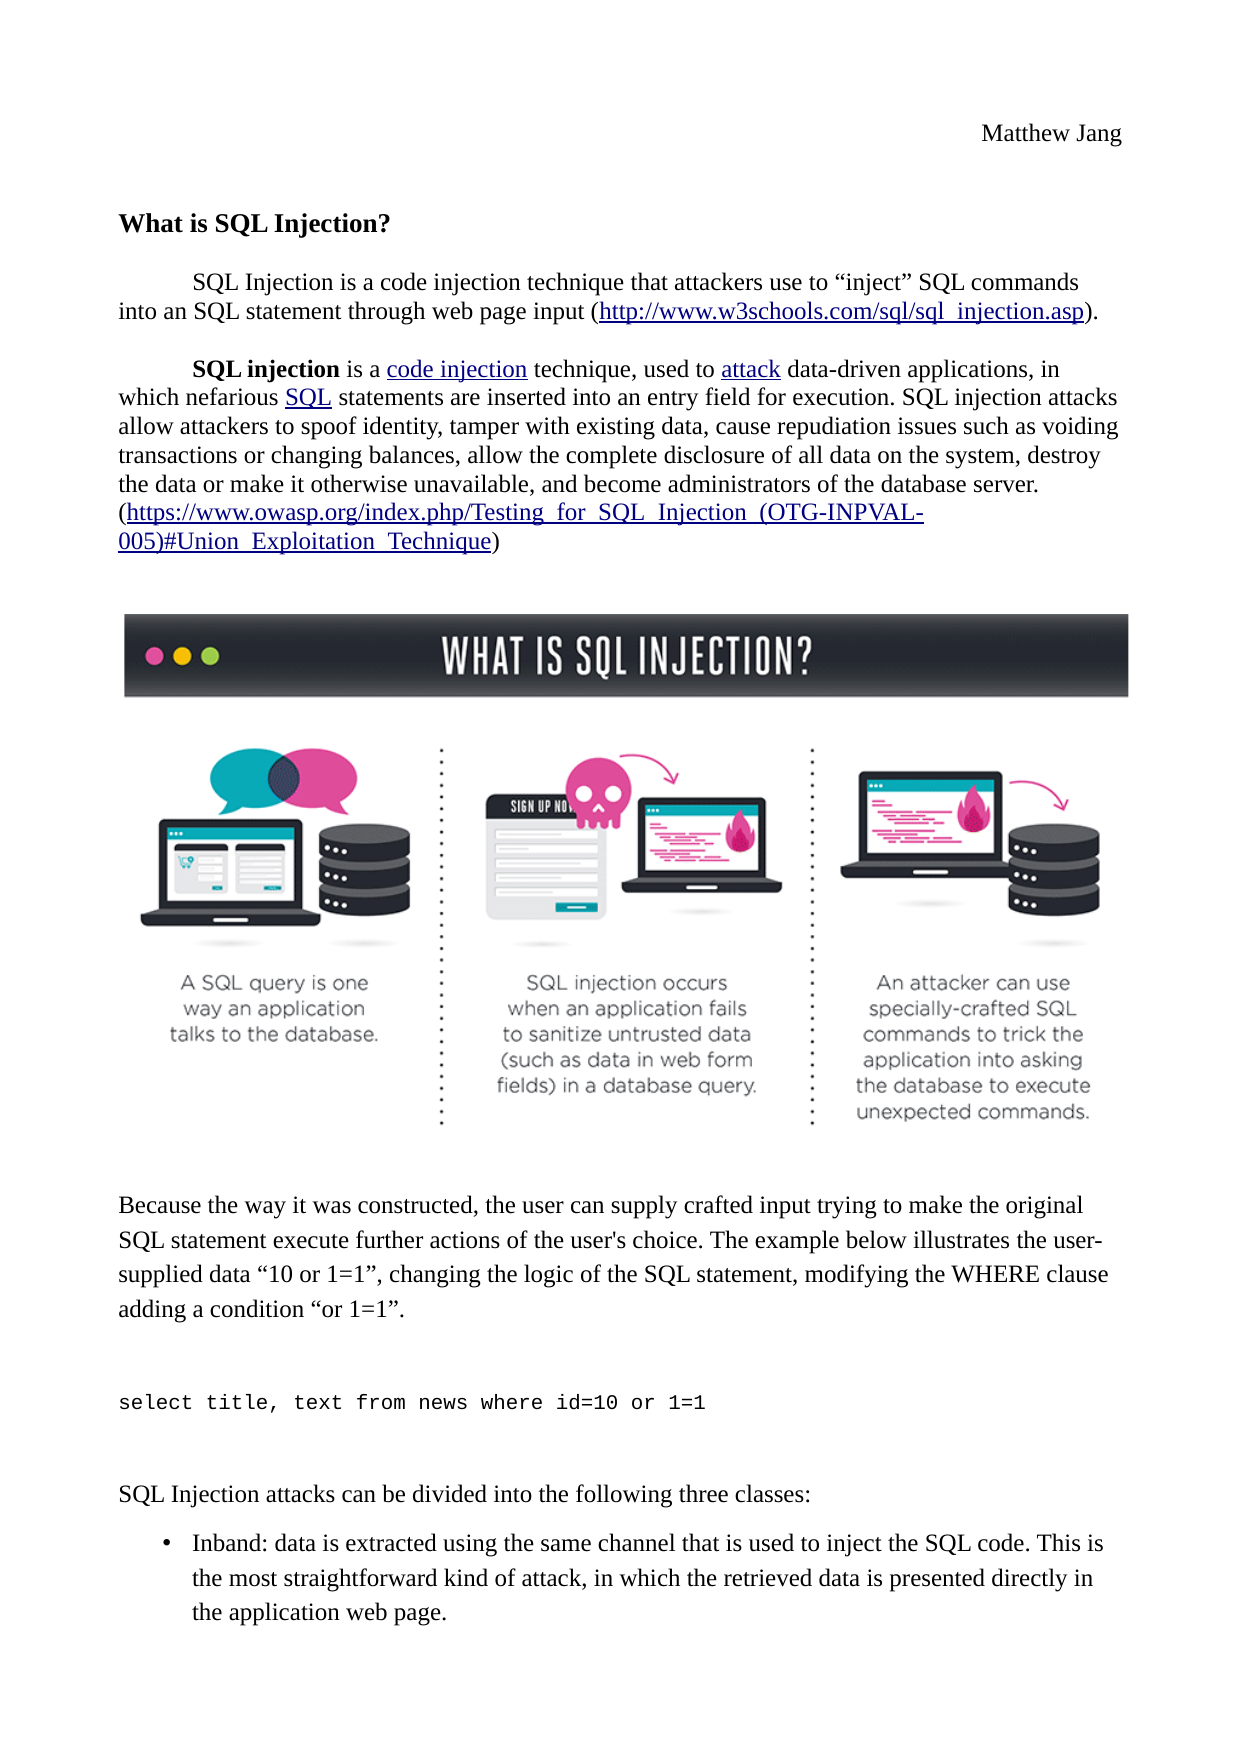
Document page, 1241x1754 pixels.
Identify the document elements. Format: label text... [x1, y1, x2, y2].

text SQL Injection is a code injection technique that attackers use to “inject” SQL commands into an SQL statement through web page input (http://www.w3schools.com/sql/sql_injection.asp). [118, 267, 1122, 325]
list Inband: data is extracted using the same channel that is used to inject the SQL code. This is the most straightforward kind of attack, in which the retrieved data is presented directly in the application web page. [162, 1528, 1122, 1626]
text SQL Injection attacks can be divided into the following three classes: [118, 1445, 1122, 1508]
text select title, text from news where id=10 or 1=1 [118, 1392, 1122, 1416]
picture [124, 614, 1129, 1185]
text SQL injection is a code injection technique, used to attack data-driven applications, in which nefarious SQL statements are inserted into an entry field for execution. SQL injection attacks allow attackers to spoof identity, tamper with existing data, cause repudiation issues such as voiding transactions or changing balances, allow the complete disclosure of all data on the system, destroy the data or make it otherwise unavailable, and become administrators of the database server. (https://www.owasp.org/index.php/Testing_for_SQL_Injection_(OTG-INPVAL-005)#Union_Exploitation_Technique) [118, 354, 1122, 555]
text What is SQL Injection? [118, 207, 1122, 239]
text Because the way it was constructed, the user can supply crafted input trying to make the original SQL statement execute further actions of the user's choice. The example below illustrates the user-supplied data “10 or 1=1”, changing the logic of the SQL statement, modifying the WHERE clause adding a condition “or 1=1”. [118, 612, 1122, 1322]
